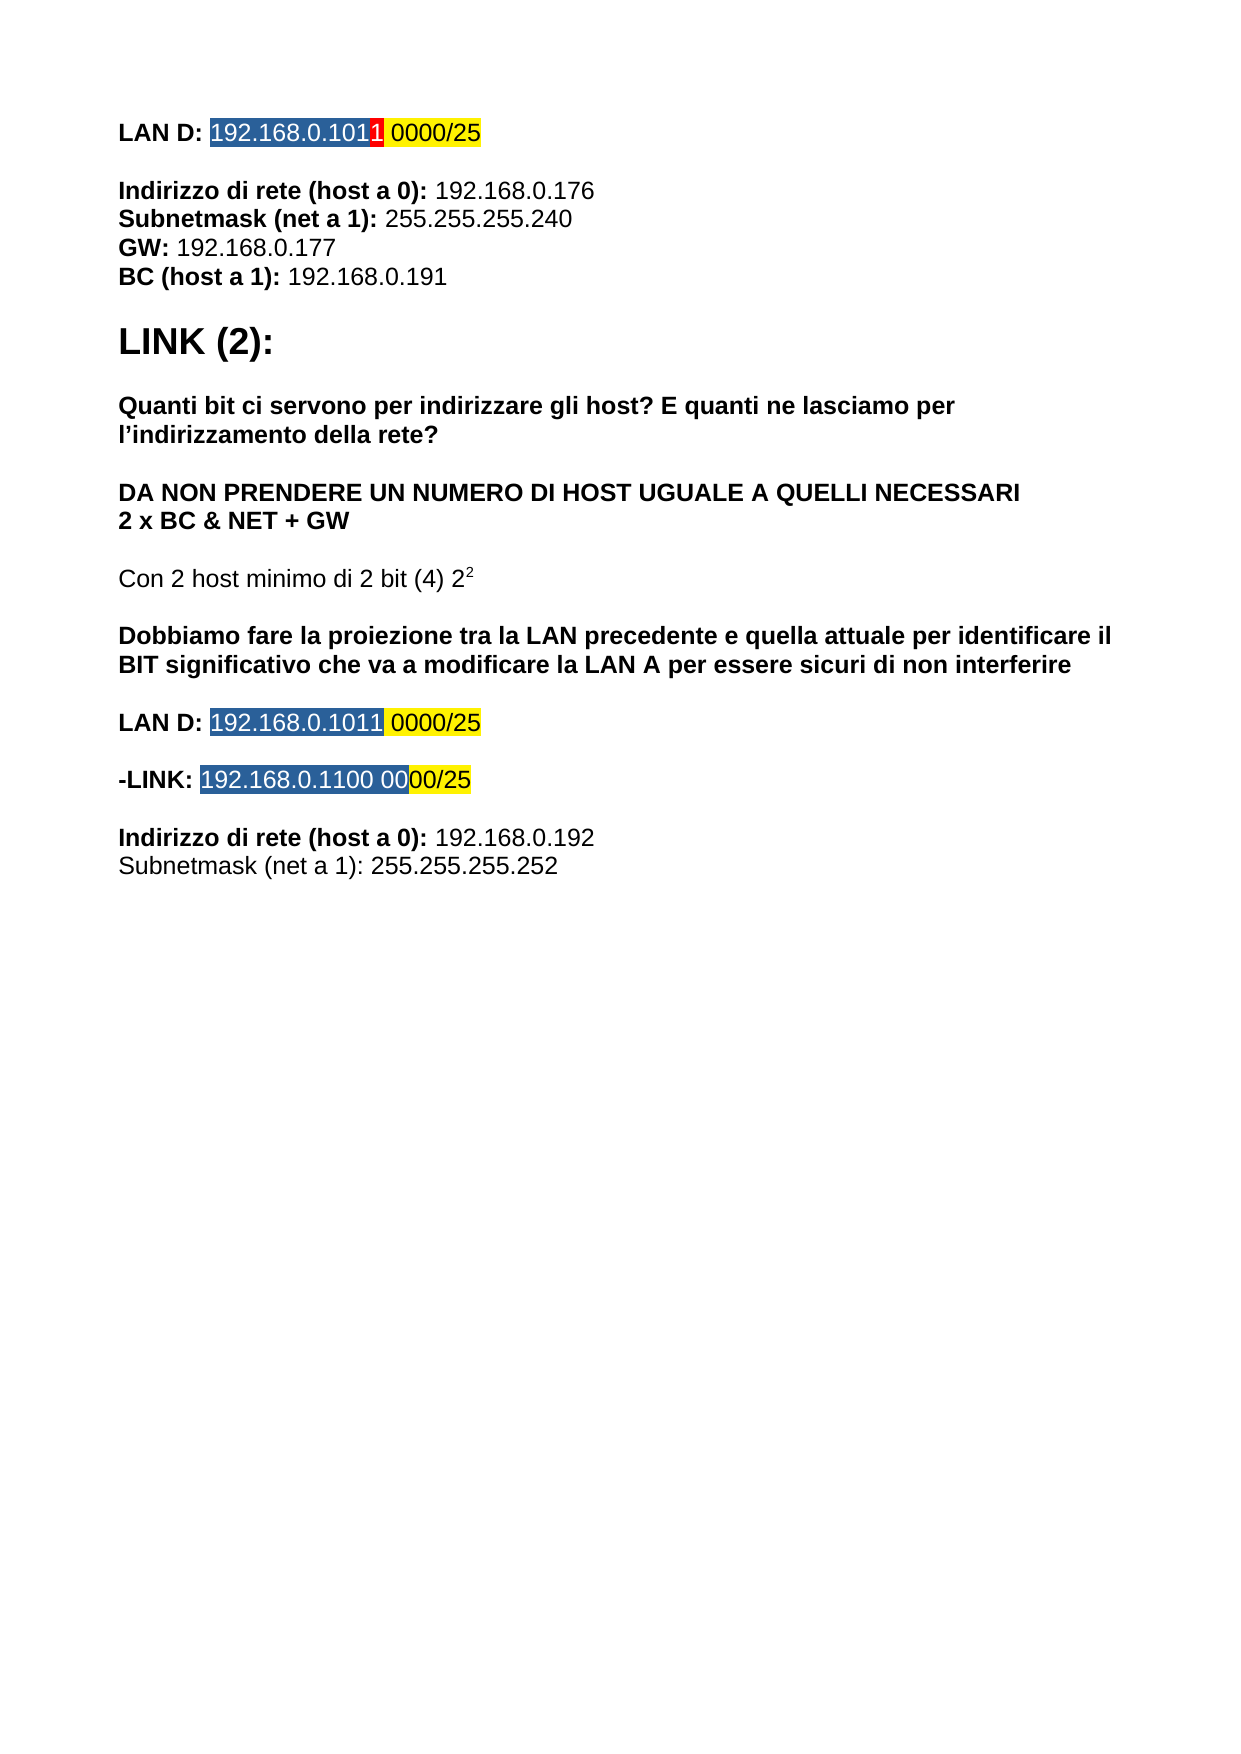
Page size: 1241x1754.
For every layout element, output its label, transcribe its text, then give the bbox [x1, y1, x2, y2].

text Indirizzo di rete (host a 0): 192.168.0.176 [118, 176, 1122, 204]
text Quanti bit ci servono per indirizzare gli host? E quanti ne lasciamo per l’indirizzamento della rete? [118, 391, 1122, 449]
text Subnetmask (net a 1): 255.255.255.252 [118, 851, 1122, 880]
text LINK (2): [118, 319, 1122, 362]
text LAN D: 192.168.0.1011 0000/25 [118, 707, 1122, 736]
text Subnetmask (net a 1): 255.255.255.240 [118, 204, 1122, 233]
text Indirizzo di rete (host a 0): 192.168.0.192 [118, 822, 1122, 851]
text -LINK: 192.168.0.1100 0000/25 [118, 765, 1122, 794]
text LAN D: 192.168.0.1011 0000/25 [118, 118, 1122, 147]
text DA NON PRENDERE UN NUMERO DI HOST UGUALE A QUELLI NECESSARI [118, 477, 1122, 506]
text 2 x BC & NET + GW [118, 506, 1122, 535]
text Con 2 host minimo di 2 bit (4) 22 [118, 564, 1122, 592]
text Dobbiamo fare la proiezione tra la LAN precedente e quella attuale per identificare il BIT significativo che va a modificare la LAN A per essere sicuri di non interferire [118, 621, 1122, 679]
text BC (host a 1): 192.168.0.191 [118, 262, 1122, 291]
text GW: 192.168.0.177 [118, 233, 1122, 262]
